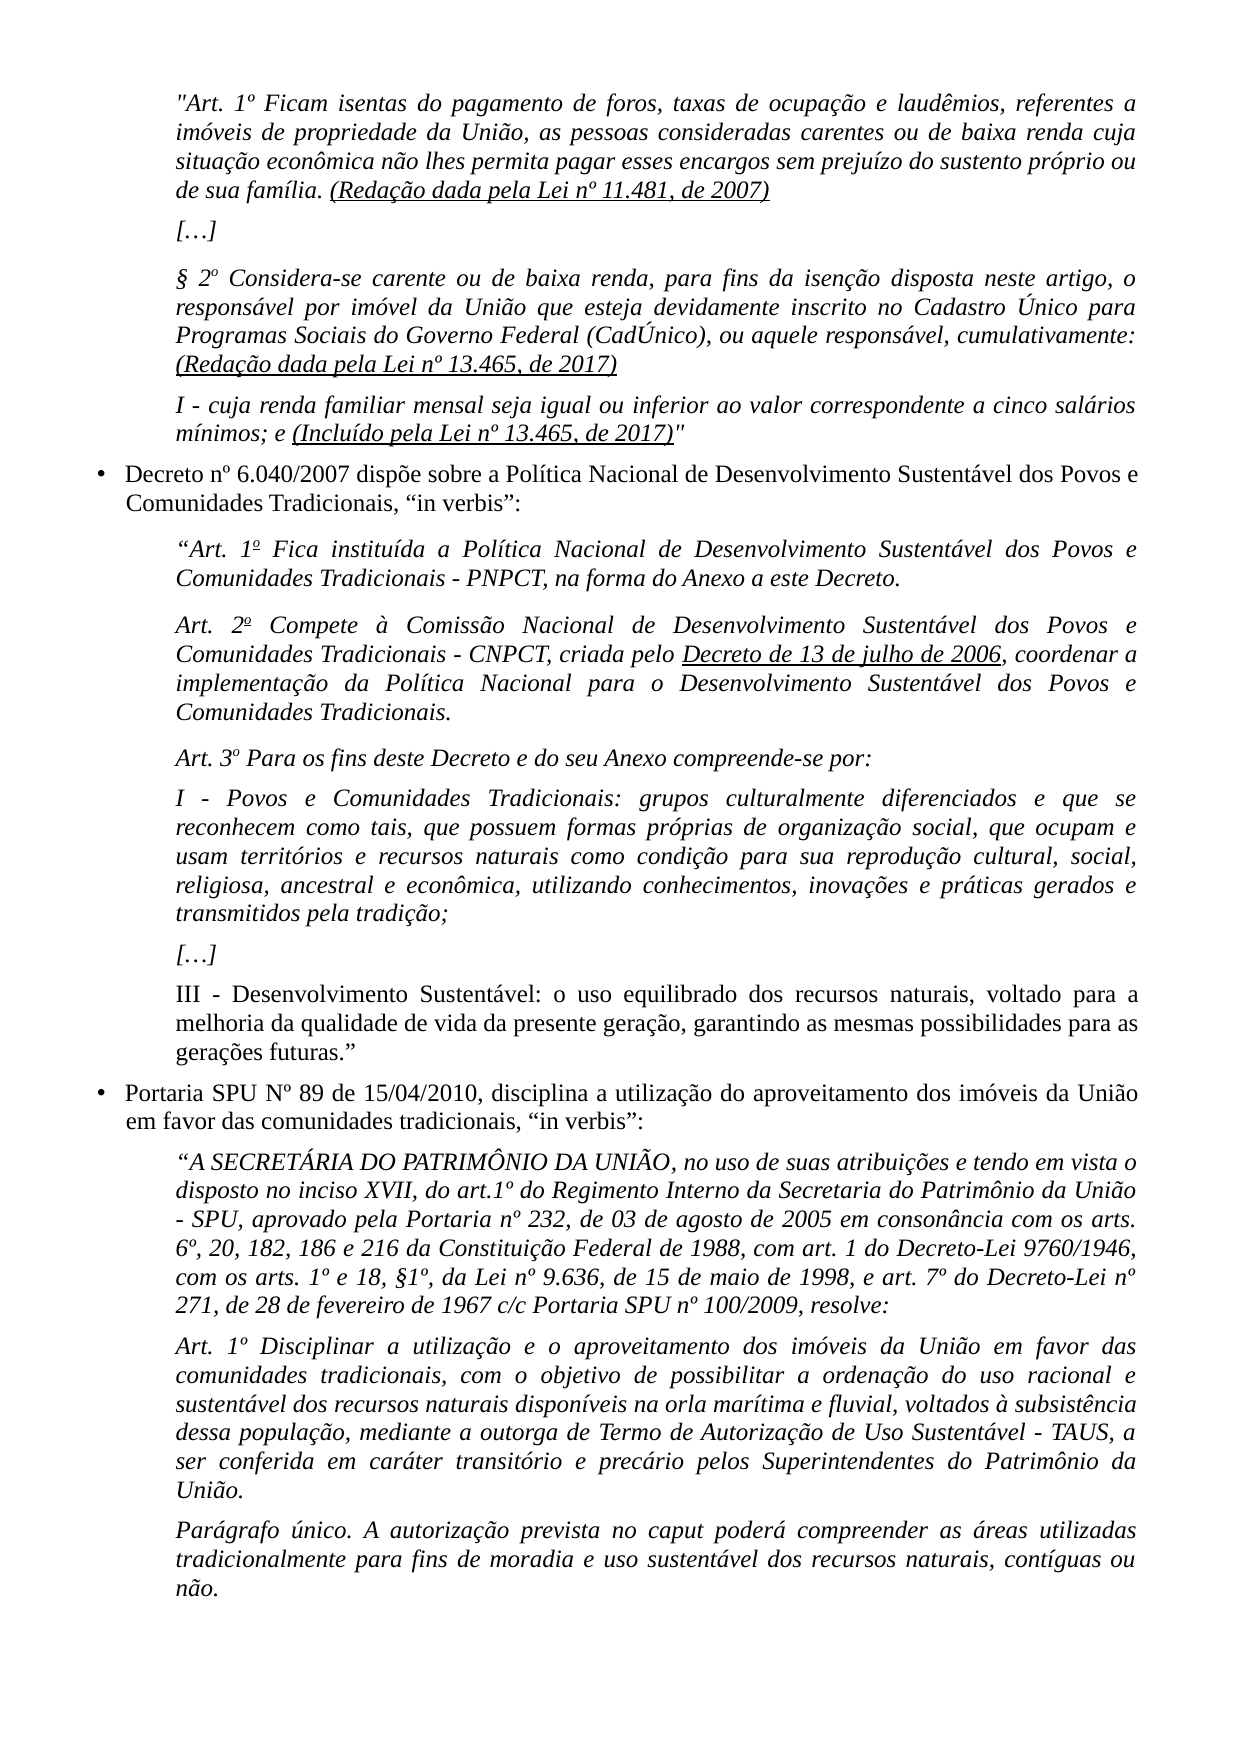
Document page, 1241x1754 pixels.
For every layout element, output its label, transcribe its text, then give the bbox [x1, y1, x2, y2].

list […] [138, 215, 1140, 244]
list Art. 3o Para os fins deste Decreto e do seu Anexo compreende-se por: [138, 737, 1140, 772]
list I - cuja renda familiar mensal seja igual ou inferior ao valor correspondente a cinco salários mínimos; e (Incluído pela Lei nº 13.465, de 2017)" [138, 390, 1140, 447]
list “A SECRETÁRIA DO PATRIMÔNIO DA UNIÃO, no uso de suas atribuições e tendo em vista o disposto no inciso XVII, do art.1º do Regimento Interno da Secretaria do Patrimônio da União - SPU, aprovado pela Portaria nº 232, de 03 de agosto de 2005 em consonância com os arts. 6º, 20, 182, 186 e 216 da Constituição Federal de 1988, com art. 1 do Decreto-Lei 9760/1946, com os arts. 1º e 18, §1º, da Lei nº 9.636, de 15 de maio de 1998, e art. 7º do Decreto-Lei nº 271, de 28 de fevereiro de 1967 c/c Portaria SPU nº 100/2009, resolve: [138, 1147, 1140, 1319]
list "Art. 1º Ficam isentas do pagamento de foros, taxas de ocupação e laudêmios, referentes a imóveis de propriedade da União, as pessoas consideradas carentes ou de baixa renda cuja situação econômica não lhes permita pagar esses encargos sem prejuízo do sustento próprio ou de sua família. (Redação dada pela Lei nº 11.481, de 2007) [138, 88, 1140, 203]
list III - Desenvolvimento Sustentável: o uso equilibrado dos recursos naturais, voltado para a melhoria da qualidade de vida da presente geração, garantindo as mesmas possibilidades para as gerações futuras.” [138, 979, 1140, 1066]
list “Art. 1o Fica instituída a Política Nacional de Desenvolvimento Sustentável dos Povos e Comunidades Tradicionais - PNPCT, na forma do Anexo a este Decreto. [138, 528, 1140, 592]
list […] [138, 939, 1140, 968]
list Portaria SPU Nº 89 de 15/04/2010, disciplina a utilização do aproveitamento dos imóveis da União em favor das comunidades tradicionais, “in verbis”: [97, 1078, 1140, 1135]
list Art. 1º Disciplinar a utilização e o aproveitamento dos imóveis da União em favor das comunidades tradicionais, com o objetivo de possibilitar a ordenação do uso racional e sustentável dos recursos naturais disponíveis na orla marítima e fluvial, voltados à subsistência dessa população, mediante a outorga de Termo de Autorização de Uso Sustentável - TAUS, a ser conferida em caráter transitório e precário pelos Superintendentes do Patrimônio da União. [138, 1331, 1140, 1504]
list Parágrafo único. A autorização prevista no caput poderá compreender as áreas utilizadas tradicionalmente para fins de moradia e uso sustentável dos recursos naturais, contíguas ou não. [138, 1515, 1140, 1602]
list Art. 2o Compete à Comissão Nacional de Desenvolvimento Sustentável dos Povos e Comunidades Tradicionais - CNPCT, criada pelo Decreto de 13 de julho de 2006, coordenar a implementação da Política Nacional para o Desenvolvimento Sustentável dos Povos e Comunidades Tradicionais. [138, 603, 1140, 726]
list Decreto nº 6.040/2007 dispõe sobre a Política Nacional de Desenvolvimento Sustentável dos Povos e Comunidades Tradicionais, “in verbis”: [97, 459, 1140, 517]
list I - Povos e Comunidades Tradicionais: grupos culturalmente diferenciados e que se reconhecem como tais, que possuem formas próprias de organização social, que ocupam e usam territórios e recursos naturais como condição para sua reprodução cultural, social, religiosa, ancestral e econômica, utilizando conhecimentos, inovações e práticas gerados e transmitidos pela tradição; [138, 783, 1140, 927]
list § 2o Considera-se carente ou de baixa renda, para fins da isenção disposta neste artigo, o responsável por imóvel da União que esteja devidamente inscrito no Cadastro Único para Programas Sociais do Governo Federal (CadÚnico), ou aquele responsável, cumulativamente: (Redação dada pela Lei nº 13.465, de 2017) [138, 256, 1140, 378]
